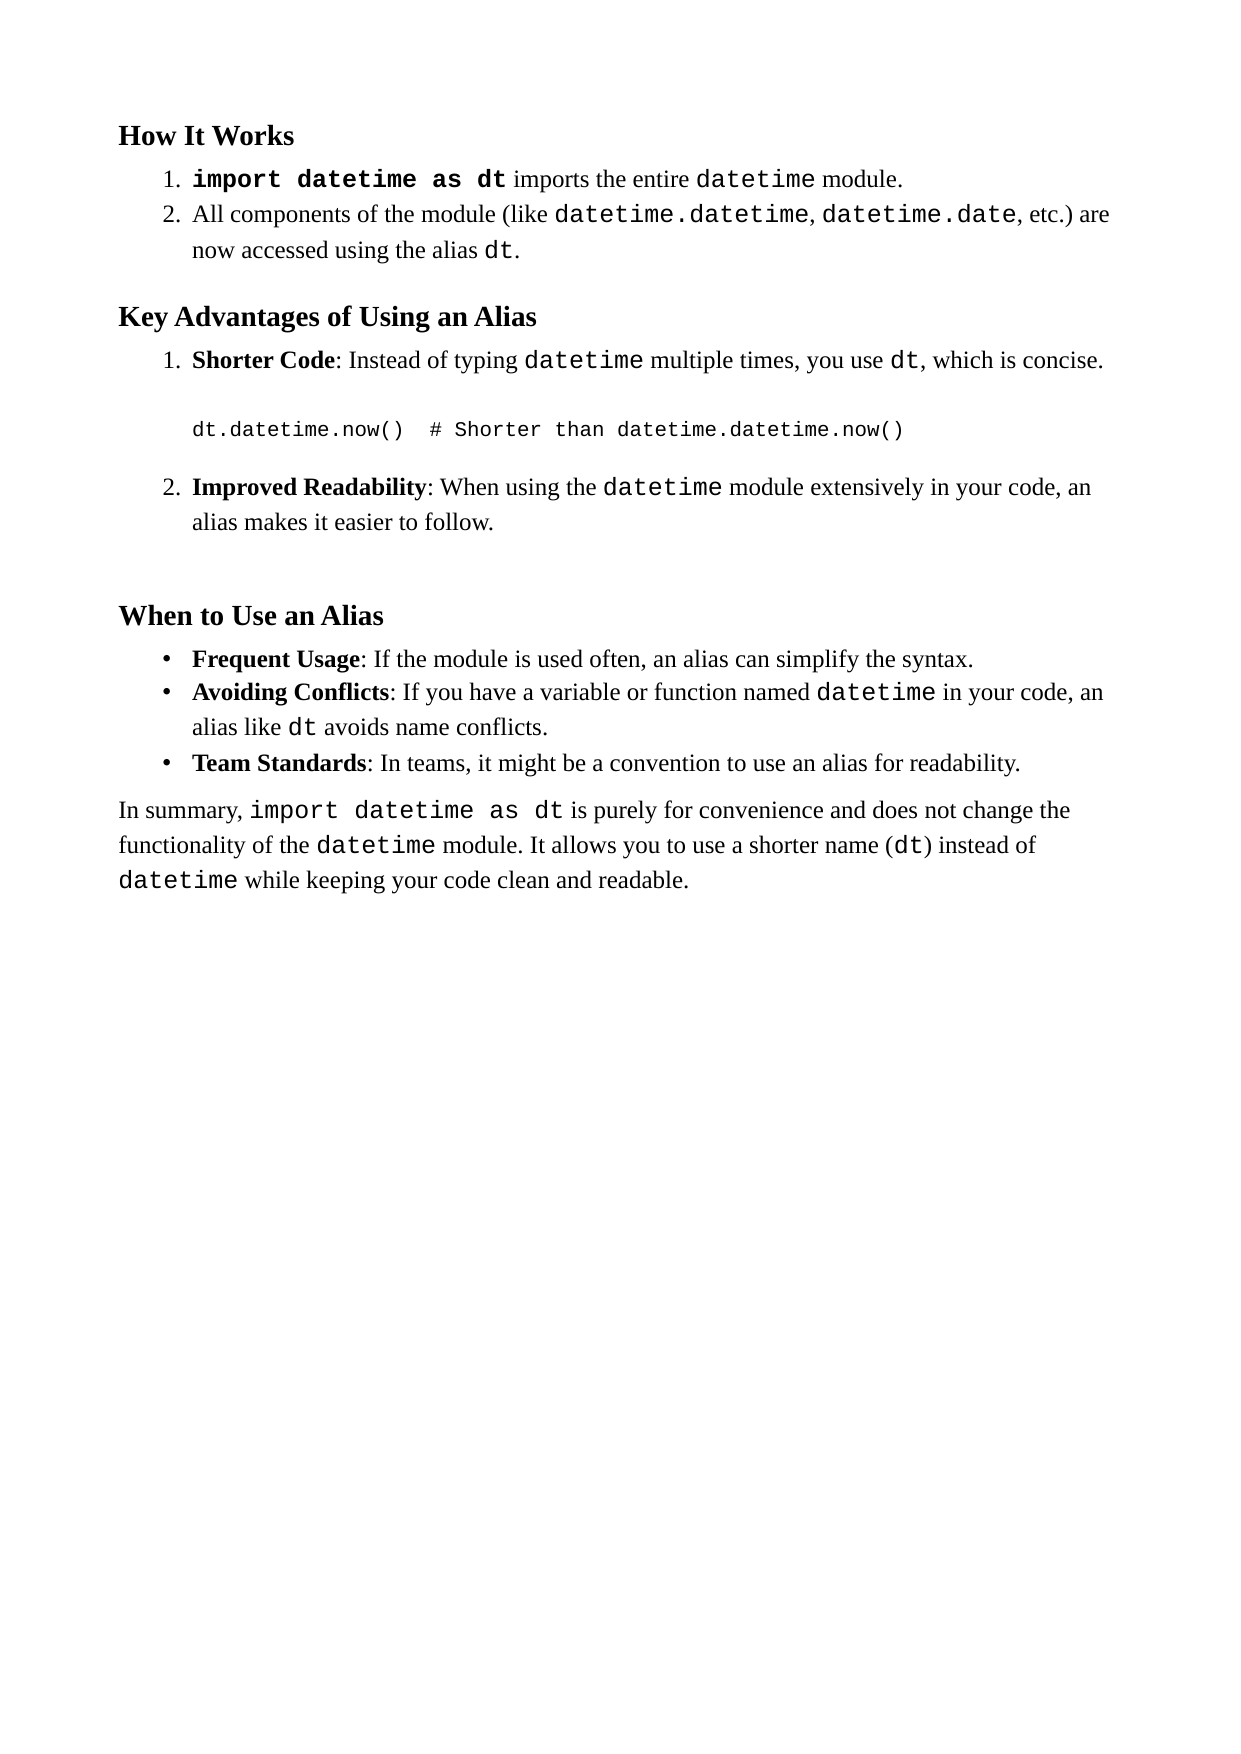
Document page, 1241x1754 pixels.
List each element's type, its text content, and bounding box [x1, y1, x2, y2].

list Shorter Code: Instead of typing datetime multiple times, you use dt, which is concise. [162, 345, 1122, 376]
list Team Standards: In teams, it might be a convention to use an alias for readability. [162, 748, 1122, 776]
subtitle When to Use an Alias [118, 598, 1122, 632]
list dt.datetime.now() # Shorter than datetime.datetime.now() [162, 419, 1122, 443]
subtitle How It Works [118, 118, 1122, 152]
subtitle Key Advantages of Using an Alias [118, 299, 1122, 333]
list Frequent Usage: If the module is used often, an alias can simplify the syntax. [162, 644, 1122, 673]
list All components of the module (like datetime.datetime, datetime.date, etc.) are now accessed using the alias dt. [162, 199, 1122, 266]
list Improved Readability: When using the datetime module extensively in your code, an alias makes it easier to follow. [162, 472, 1122, 536]
list import datetime as dt imports the entire datetime module. [162, 164, 1122, 195]
list Avoiding Conflicts: If you have a variable or function named datetime in your code, an alias like dt avoids name conflicts. [162, 677, 1122, 743]
text In summary, import datetime as dt is purely for convenience and does not change the functionality of the datetime module. It allows you to use a shorter name (dt) instead of datetime while keeping your code clean and readable. [118, 795, 1122, 896]
